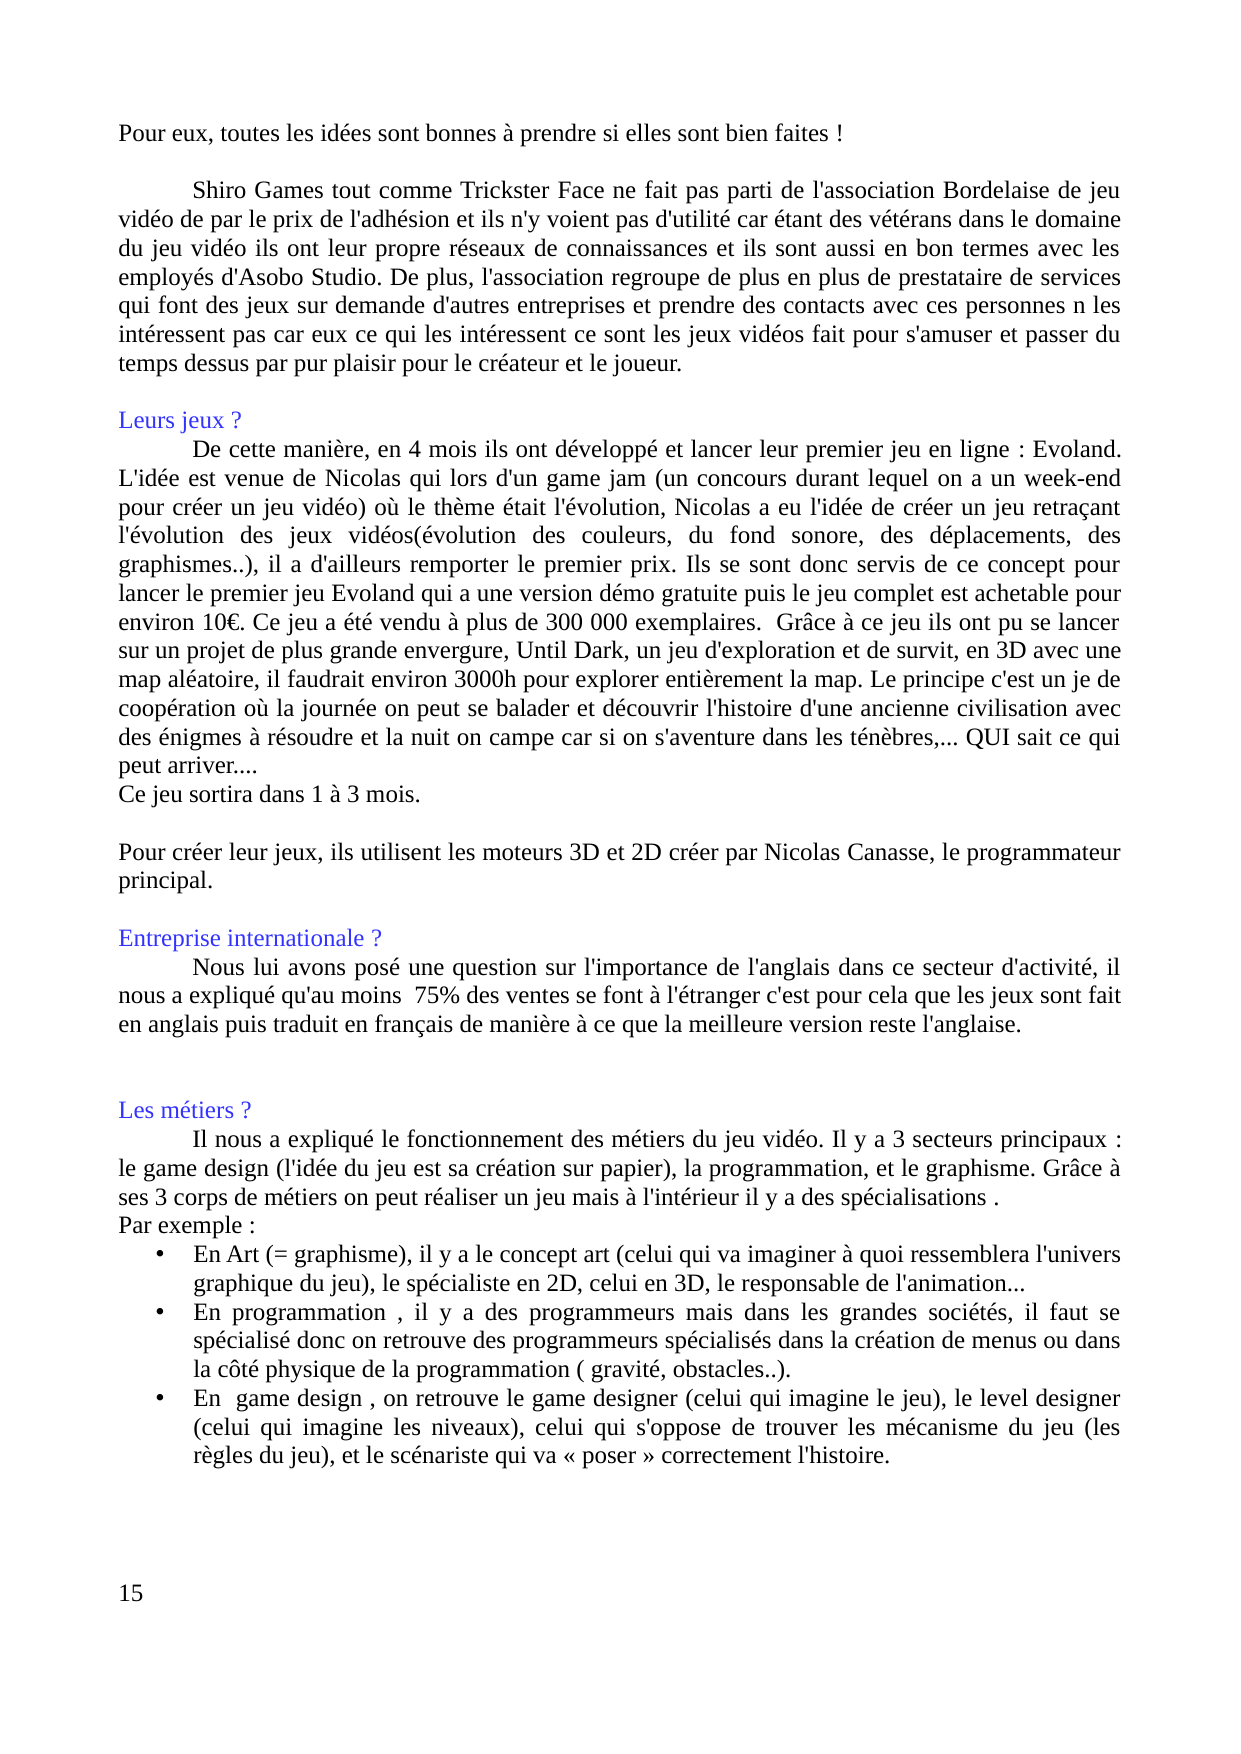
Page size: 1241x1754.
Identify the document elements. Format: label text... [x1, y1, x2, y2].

text Pour eux, toutes les idées sont bonnes à prendre si elles sont bien faites ! [118, 118, 1122, 147]
text Par exemple : [118, 1211, 1122, 1239]
text Leurs jeux ? [118, 406, 1122, 434]
text Entreprise internationale ? [118, 923, 1122, 952]
text Il nous a expliqué le fonctionnement des métiers du jeu vidéo. Il y a 3 secteurs principaux : le game design (l'idée du jeu est sa création sur papier), la programmation, et le graphisme. Grâce à ses 3 corps de métiers on peut réaliser un jeu mais à l'intérieur il y a des spécialisations . [118, 1124, 1122, 1211]
text Nous lui avons posé une question sur l'importance de l'anglais dans ce secteur d'activité, il nous a expliqué qu'au moins 75% des ventes se font à l'étranger c'est pour cela que les jeux sont fait en anglais puis traduit en français de manière à ce que la meilleure version reste l'anglaise. [118, 952, 1122, 1038]
text Pour créer leur jeux, ils utilisent les moteurs 3D et 2D créer par Nicolas Canasse, le programmateur principal. [118, 837, 1122, 894]
list En programmation , il y a des programmeurs mais dans les grandes sociétés, il faut se spécialisé donc on retrouve des programmeurs spécialisés dans la création de menus ou dans la côté physique de la programmation ( gravité, obstacles..). [156, 1297, 1122, 1383]
text Les métiers ? [118, 1096, 1122, 1124]
text De cette manière, en 4 mois ils ont développé et lancer leur premier jeu en ligne : Evoland. L'idée est venue de Nicolas qui lors d'un game jam (un concours durant lequel on a un week-end pour créer un jeu vidéo) où le thème était l'évolution, Nicolas a eu l'idée de créer un jeu retraçant l'évolution des jeux vidéos(évolution des couleurs, du fond sonore, des déplacements, des graphismes..), il a d'ailleurs remporter le premier prix. Ils se sont donc servis de ce concept pour lancer le premier jeu Evoland qui a une version démo gratuite puis le jeu complet est achetable pour environ 10€. Ce jeu a été vendu à plus de 300 000 exemplaires. Grâce à ce jeu ils ont pu se lancer sur un projet de plus grande envergure, Until Dark, un jeu d'exploration et de survit, en 3D avec une map aléatoire, il faudrait environ 3000h pour explorer entièrement la map. Le principe c'est un je de coopération où la journée on peut se balader et découvrir l'histoire d'une ancienne civilisation avec des énigmes à résoudre et la nuit on campe car si on s'aventure dans les ténèbres,... QUI sait ce qui peut arriver.... [118, 434, 1122, 779]
list En game design , on retrouve le game designer (celui qui imagine le jeu), le level designer (celui qui imagine les niveaux), celui qui s'oppose de trouver les mécanisme du jeu (les règles du jeu), et le scénariste qui va « poser » correctement l'histoire. [156, 1383, 1122, 1469]
list En Art (= graphisme), il y a le concept art (celui qui va imaginer à quoi ressemblera l'univers graphique du jeu), le spécialiste en 2D, celui en 3D, le responsable de l'animation... [156, 1239, 1122, 1297]
text Ce jeu sortira dans 1 à 3 mois. [118, 779, 1122, 808]
text Shiro Games tout comme Trickster Face ne fait pas parti de l'association Bordelaise de jeu vidéo de par le prix de l'adhésion et ils n'y voient pas d'utilité car étant des vétérans dans le domaine du jeu vidéo ils ont leur propre réseaux de connaissances et ils sont aussi en bon termes avec les employés d'Asobo Studio. De plus, l'association regroupe de plus en plus de prestataire de services qui font des jeux sur demande d'autres entreprises et prendre des contacts avec ces personnes n les intéressent pas car eux ce qui les intéressent ce sont les jeux vidéos fait pour s'amuser et passer du temps dessus par pur plaisir pour le créateur et le joueur. [118, 176, 1122, 377]
